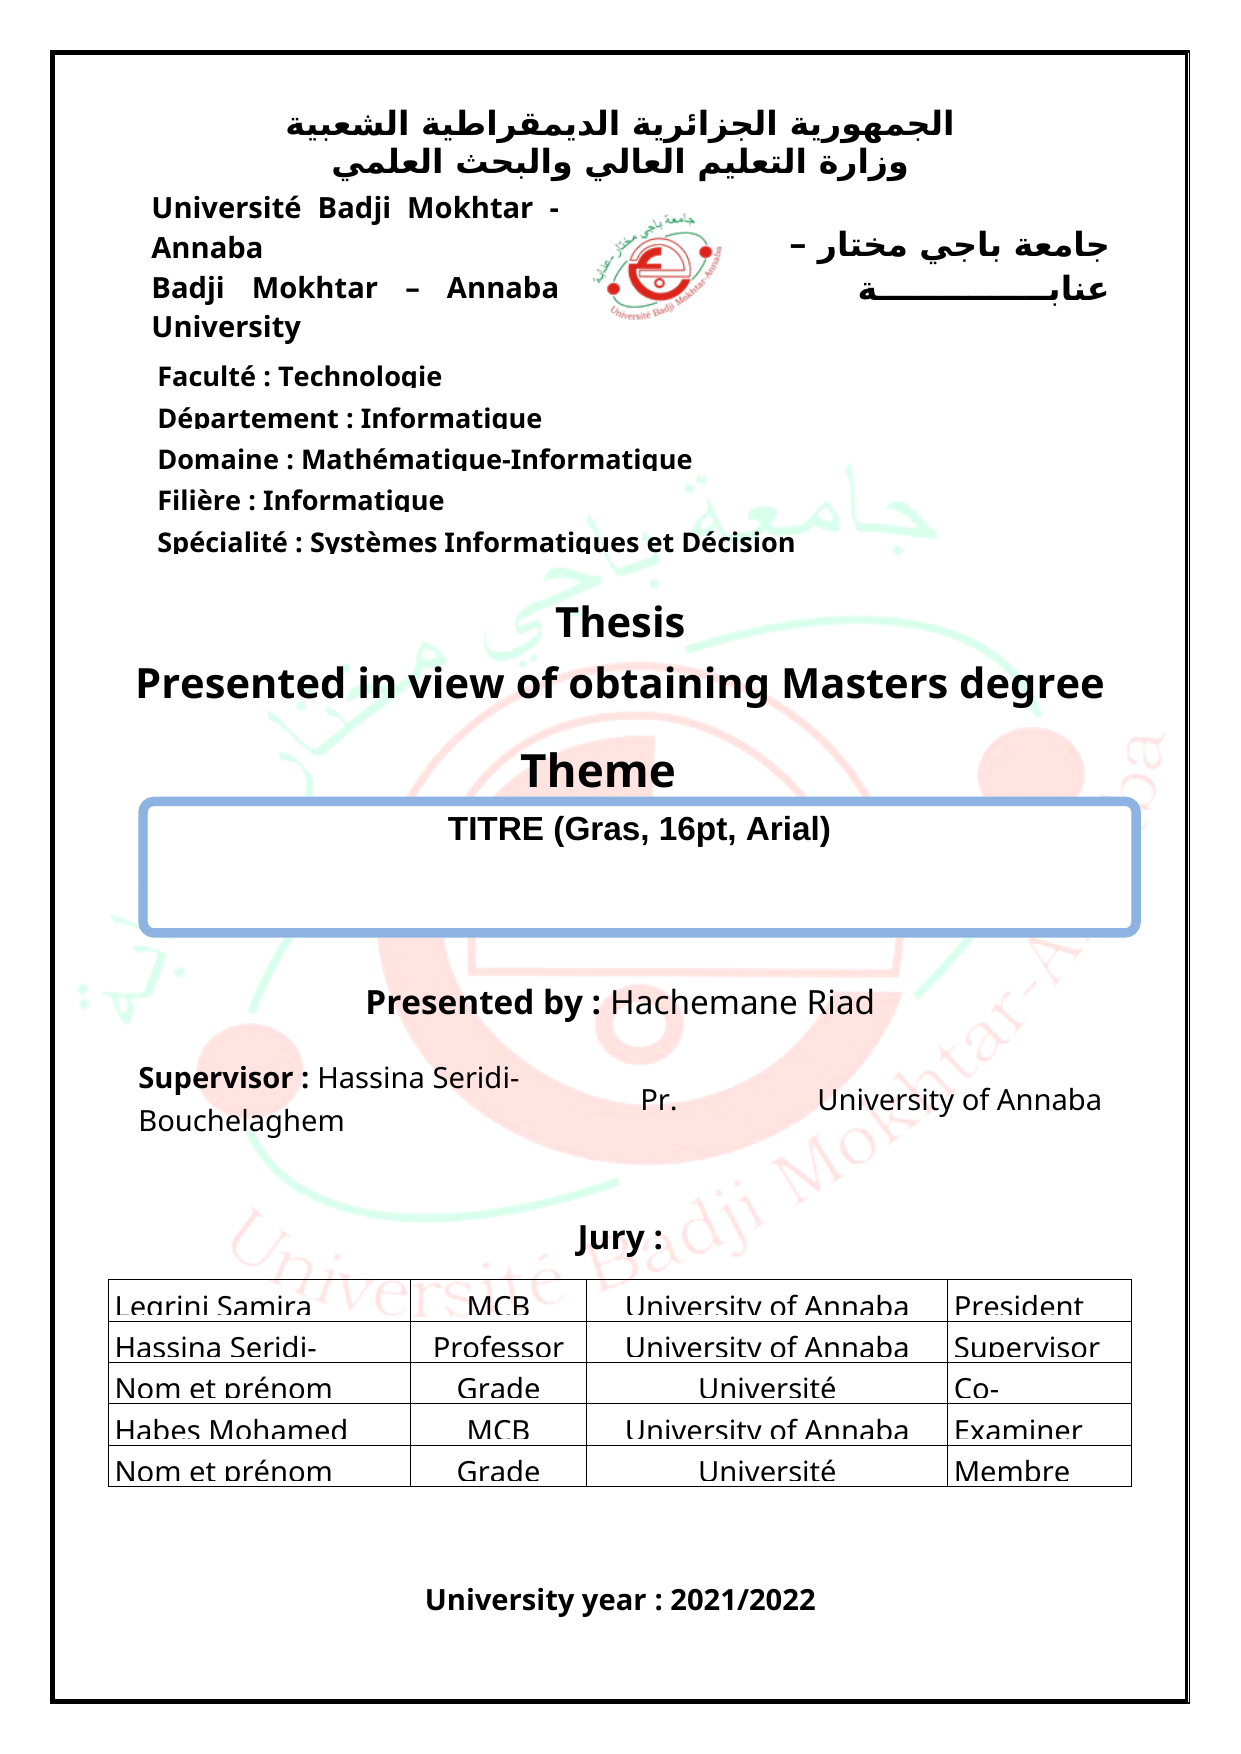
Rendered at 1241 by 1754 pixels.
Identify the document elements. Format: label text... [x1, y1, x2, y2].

table_header Pr. [553, 1052, 765, 1148]
table_cell Faculté : Technologie [122, 352, 1116, 393]
table_header Supervisor : Hassina Seridi-Bouchelaghem [132, 1052, 553, 1148]
text Jury : [80, 1213, 1160, 1259]
table_header University of Annaba [765, 1052, 1108, 1148]
text University year : 2021/2022 [80, 1579, 1160, 1619]
picture [593, 213, 723, 321]
text Presented by : Hachemane Riad [124, 978, 1116, 1024]
table_cell Département : Informatique [122, 394, 1116, 435]
subtitle [0, 104, 50, 143]
table_cell Nom et prénom [109, 1446, 410, 1486]
table_header Legrini Samira [109, 1280, 410, 1321]
table_cell Université [587, 1446, 947, 1486]
subtitle الجمهورية الجزائرية الديمقراطية الشعبية [55, 104, 1185, 143]
table_header MCB [411, 1280, 586, 1321]
subtitle Presented in view of obtaining Masters degree [80, 654, 1160, 711]
table_cell Filière : Informatique [122, 476, 1116, 517]
table_cell Membre invité [948, 1446, 1131, 1486]
table_cell Spécialité : Systèmes Informatiques et Décision [122, 518, 1116, 559]
table_cell Hassina Seridi-Bouchelaghem [109, 1322, 410, 1362]
table_header University of Annaba [587, 1280, 947, 1321]
table_cell Grade [411, 1363, 586, 1403]
subtitle [1190, 143, 1240, 182]
table_cell University of Annaba [587, 1404, 947, 1444]
table_header Université Badji Mokhtar - Annaba Badji Mokhtar – Annaba University [122, 182, 565, 352]
table_cell Examiner [948, 1404, 1131, 1444]
table_cell Nom et prénom [109, 1363, 410, 1403]
text Theme [80, 739, 1116, 801]
table_header جامعة باجي مختار – عنابـــــــــــــــة [751, 182, 1116, 352]
table_cell Habes Mohamed Raouf [109, 1404, 410, 1444]
table_cell Professor [411, 1322, 586, 1362]
table_cell Supervisor [948, 1322, 1131, 1362]
table_cell Co-encadrant [948, 1363, 1131, 1403]
table_header President [948, 1280, 1131, 1321]
table_cell Domaine : Mathématique-Informatique [122, 435, 1116, 476]
table_cell Grade [411, 1446, 586, 1486]
subtitle [0, 143, 50, 182]
table_cell Université [587, 1363, 947, 1403]
subtitle وزارة التعليم العالي والبحث العلمي [55, 143, 1185, 182]
table_cell MCB [411, 1404, 586, 1444]
table_header [565, 182, 751, 352]
table_cell University of Annaba [587, 1322, 947, 1362]
subtitle [1190, 104, 1240, 143]
subtitle Thesis [80, 593, 1160, 650]
